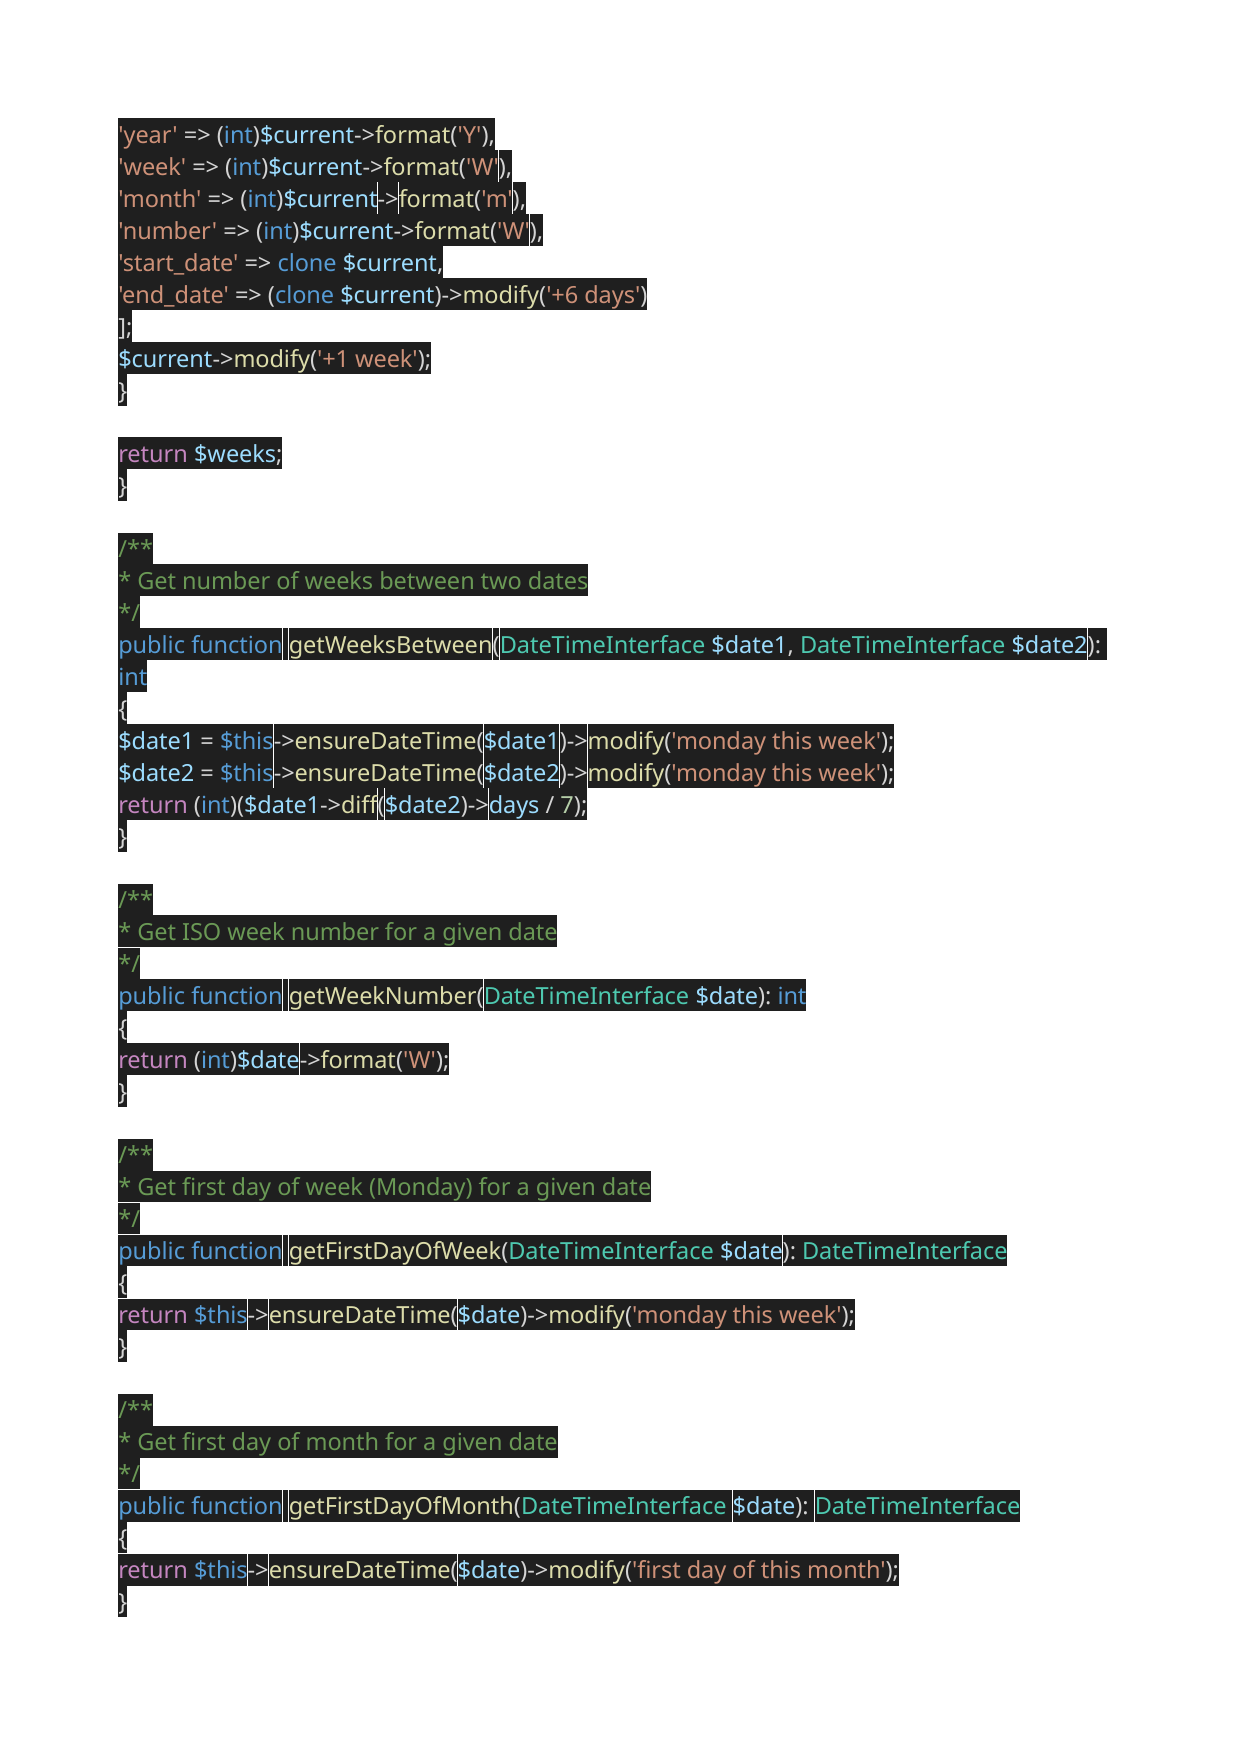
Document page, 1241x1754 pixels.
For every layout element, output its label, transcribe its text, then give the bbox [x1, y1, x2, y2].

text 'number' => (int)$current->format('W'), [118, 214, 1122, 246]
text */ [118, 947, 1122, 979]
text return (int)$date->format('W'); [118, 1043, 1122, 1075]
text 'start_date' => clone $current, [118, 246, 1122, 278]
text * Get number of weeks between two dates [118, 564, 1122, 596]
text /** [118, 1138, 1122, 1171]
text return (int)($date1->diff($date2)->days / 7); [118, 788, 1122, 820]
text { [118, 1011, 1122, 1043]
text * Get first day of month for a given date [118, 1426, 1122, 1458]
text 'end_date' => (clone $current)->modify('+6 days') [118, 278, 1122, 310]
text 'year' => (int)$current->format('Y'), [118, 118, 1122, 150]
text $current->modify('+1 week'); [118, 342, 1122, 374]
text ]; [118, 310, 1122, 342]
text $date1 = $this->ensureDateTime($date1)->modify('monday this week'); [118, 724, 1122, 756]
text } [118, 820, 1122, 852]
text * Get first day of week (Monday) for a given date [118, 1171, 1122, 1202]
text { [118, 692, 1122, 724]
text /** [118, 532, 1122, 564]
text public function getFirstDayOfWeek(DateTimeInterface $date): DateTimeInterface [118, 1234, 1122, 1266]
text return $this->ensureDateTime($date)->modify('first day of this month'); [118, 1553, 1122, 1586]
text /** [118, 883, 1122, 915]
text } [118, 1586, 1122, 1617]
text */ [118, 1202, 1122, 1234]
text public function getWeekNumber(DateTimeInterface $date): int [118, 979, 1122, 1011]
text public function getWeeksBetween(DateTimeInterface $date1, DateTimeInterface $date2): int [118, 628, 1122, 692]
text */ [118, 1458, 1122, 1489]
text $date2 = $this->ensureDateTime($date2)->modify('monday this week'); [118, 756, 1122, 788]
text return $this->ensureDateTime($date)->modify('monday this week'); [118, 1298, 1122, 1330]
text return $weeks; [118, 437, 1122, 469]
text { [118, 1522, 1122, 1553]
text } [118, 374, 1122, 406]
text } [118, 1075, 1122, 1107]
text { [118, 1266, 1122, 1298]
text } [118, 1330, 1122, 1362]
text public function getFirstDayOfMonth(DateTimeInterface $date): DateTimeInterface [118, 1489, 1122, 1522]
text */ [118, 596, 1122, 628]
text 'month' => (int)$current->format('m'), [118, 182, 1122, 214]
text } [118, 469, 1122, 501]
text * Get ISO week number for a given date [118, 915, 1122, 947]
text /** [118, 1394, 1122, 1426]
text 'week' => (int)$current->format('W'), [118, 150, 1122, 182]
